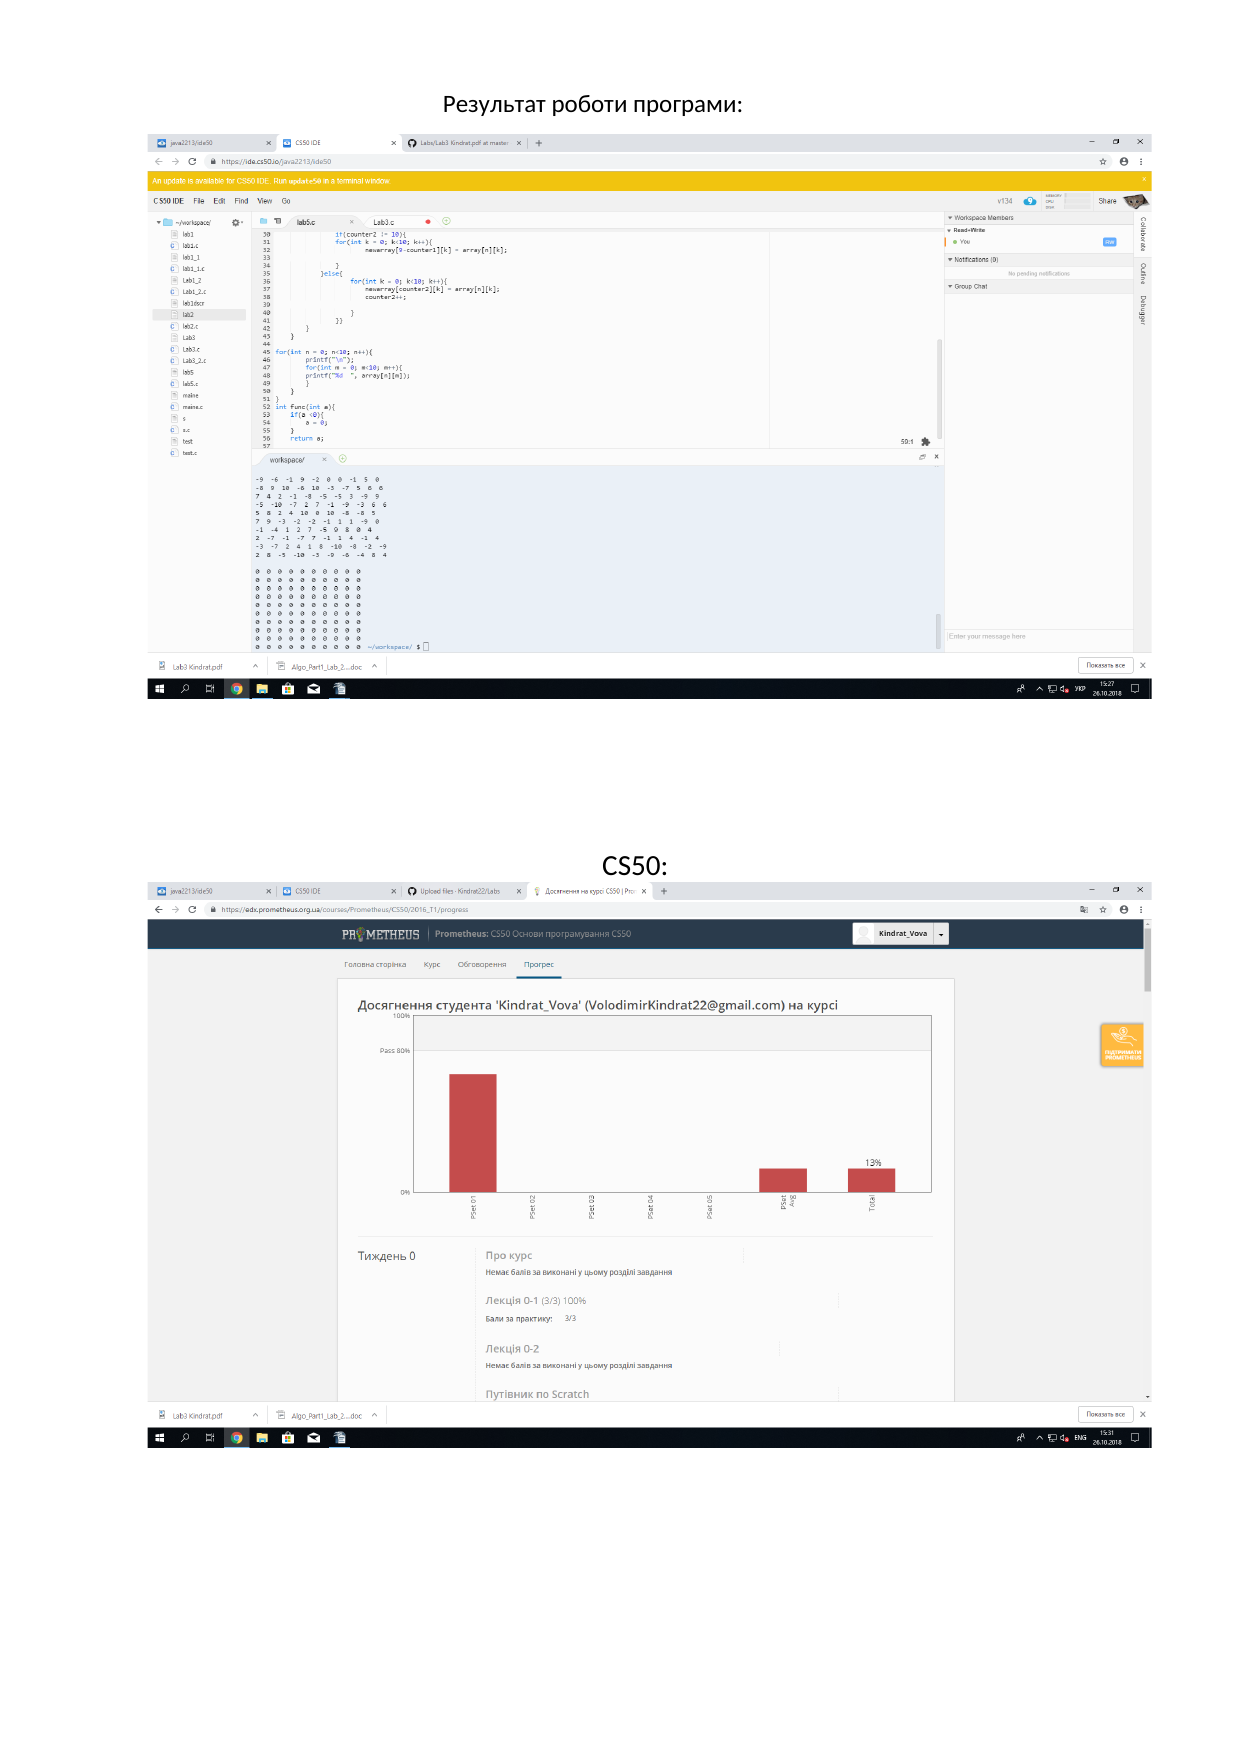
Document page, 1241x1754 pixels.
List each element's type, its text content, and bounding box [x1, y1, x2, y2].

picture [147, 134, 1152, 699]
picture [147, 882, 1152, 1448]
text CS50: [148, 847, 1152, 882]
text Результат роботи програми: [148, 88, 1152, 119]
